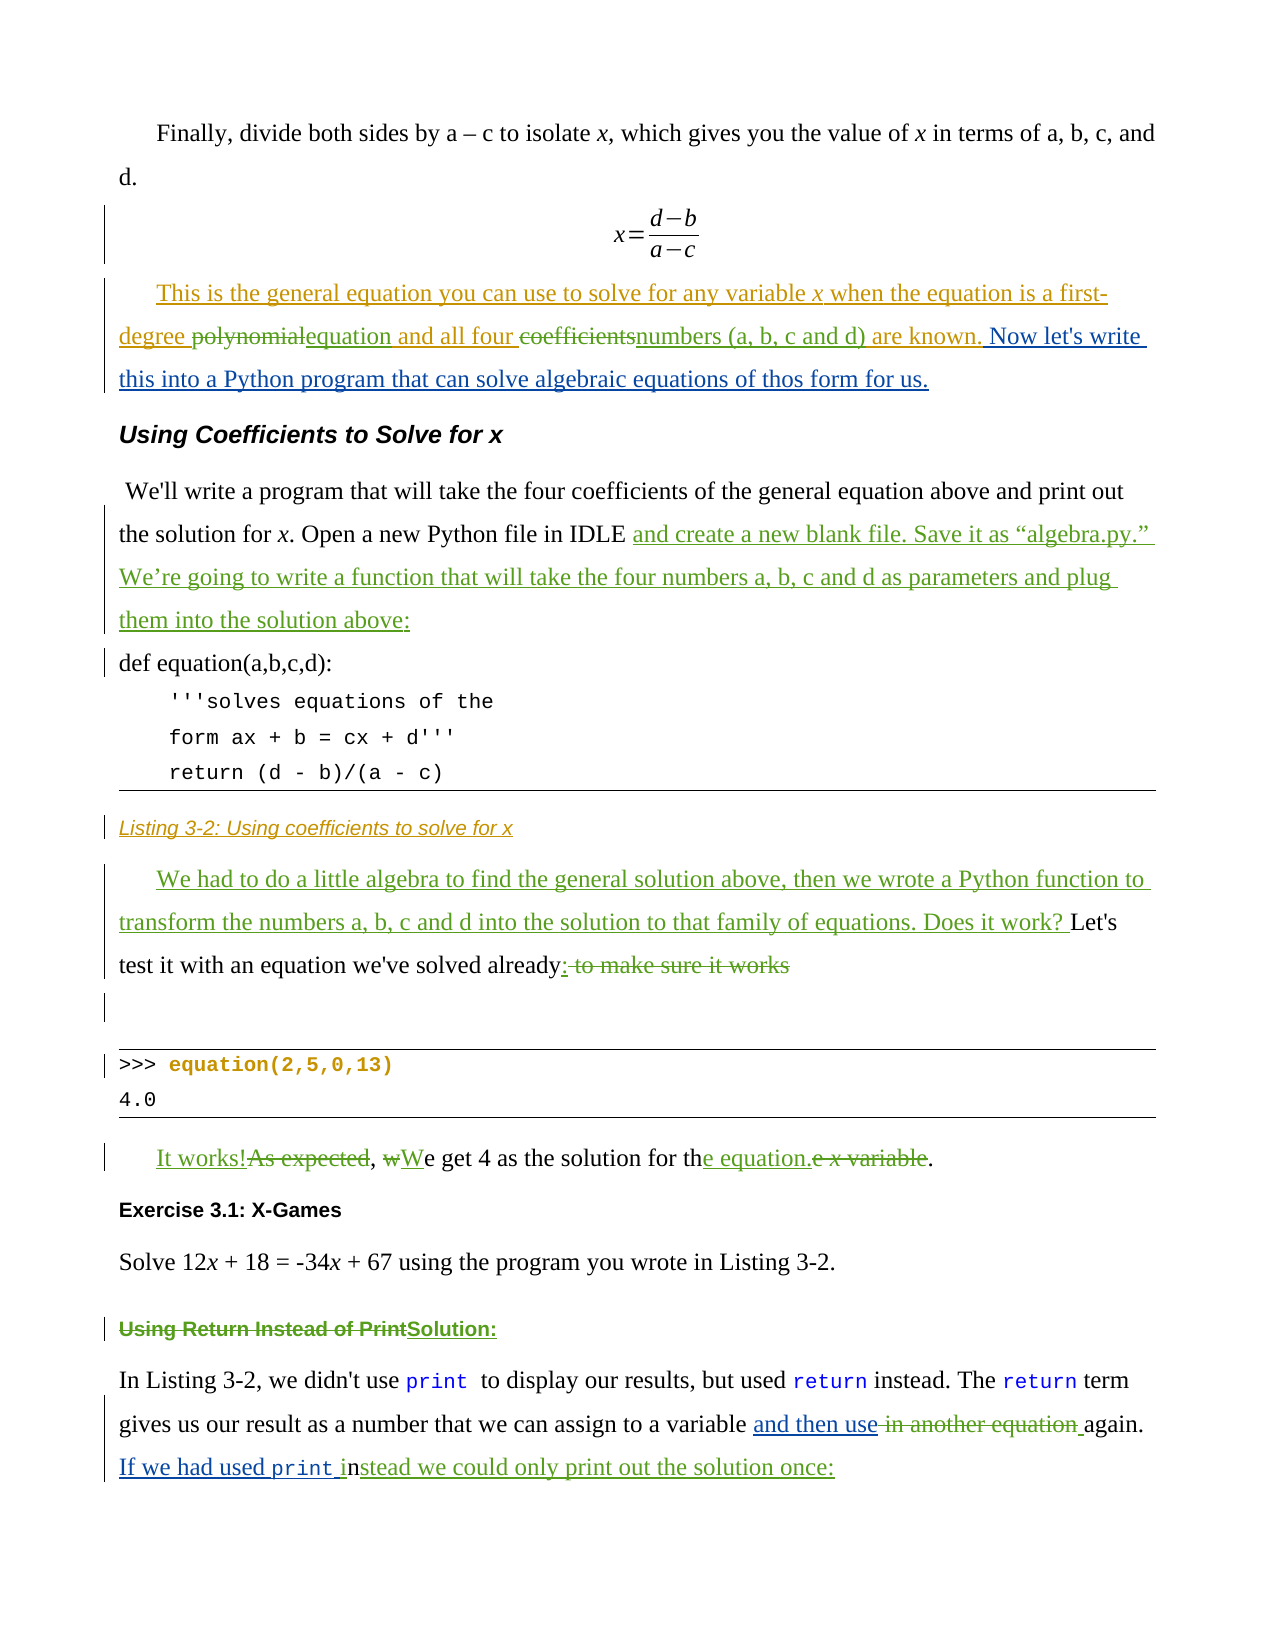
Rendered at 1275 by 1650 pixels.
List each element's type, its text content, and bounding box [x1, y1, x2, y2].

text '''solves equations of the [118, 691, 1156, 715]
text It works!, We get 4 as the solution for the equation.. [118, 1143, 1156, 1171]
text Using Coefficients to Solve for x [118, 420, 1156, 449]
text return (d - b)/(a - c) [118, 762, 1156, 791]
text Finally, divide both sides by a – c to isolate x, which gives you the value of x in terms of a, b, c, and d. [118, 118, 1156, 190]
text form ax + b = cx + d''' [118, 727, 1156, 751]
text Solution: [118, 1317, 1156, 1341]
text We had to do a little algebra to find the general solution above, then we wrote a Python function to transform the numbers a, b, c and d into the solution to that family of equations. Does it work? Let's test it with an equation we've solved already: [118, 864, 1156, 1022]
list Listing 3-2: Using coefficients to solve for x [118, 815, 1156, 839]
text Solve 12x + 18 = -34x + 67 using the program you wrote in Listing 3-2. [118, 1247, 1156, 1275]
text In Listing 3-2, we didn't use print to display our results, but used return instead. The return term gives us our result as a number that we can assign to a variable and then use again. If we had used print instead we could only print out the solution once: [118, 1365, 1156, 1482]
text 4.0 [118, 1089, 1156, 1118]
text This is the general equation you can use to solve for any variable x when the equation is a first-degree equation and all four numbers (a, b, c and d) are known. Now let's write this into a Python program that can solve algebraic equations of thos form for us. [118, 278, 1156, 393]
text >>> equation(2,5,0,13) [118, 1050, 1156, 1078]
text We'll write a program that will take the four coefficients of the general equation above and print out the solution for x. Open a new Python file in IDLE and create a new blank file. Save it as “algebra.py.” We’re going to write a function that will take the four numbers a, b, c and d as parameters and plug them into the solution above:def equation(a,b,c,d): [118, 476, 1156, 677]
text Exercise 3.1: X-Games [118, 1198, 1156, 1222]
